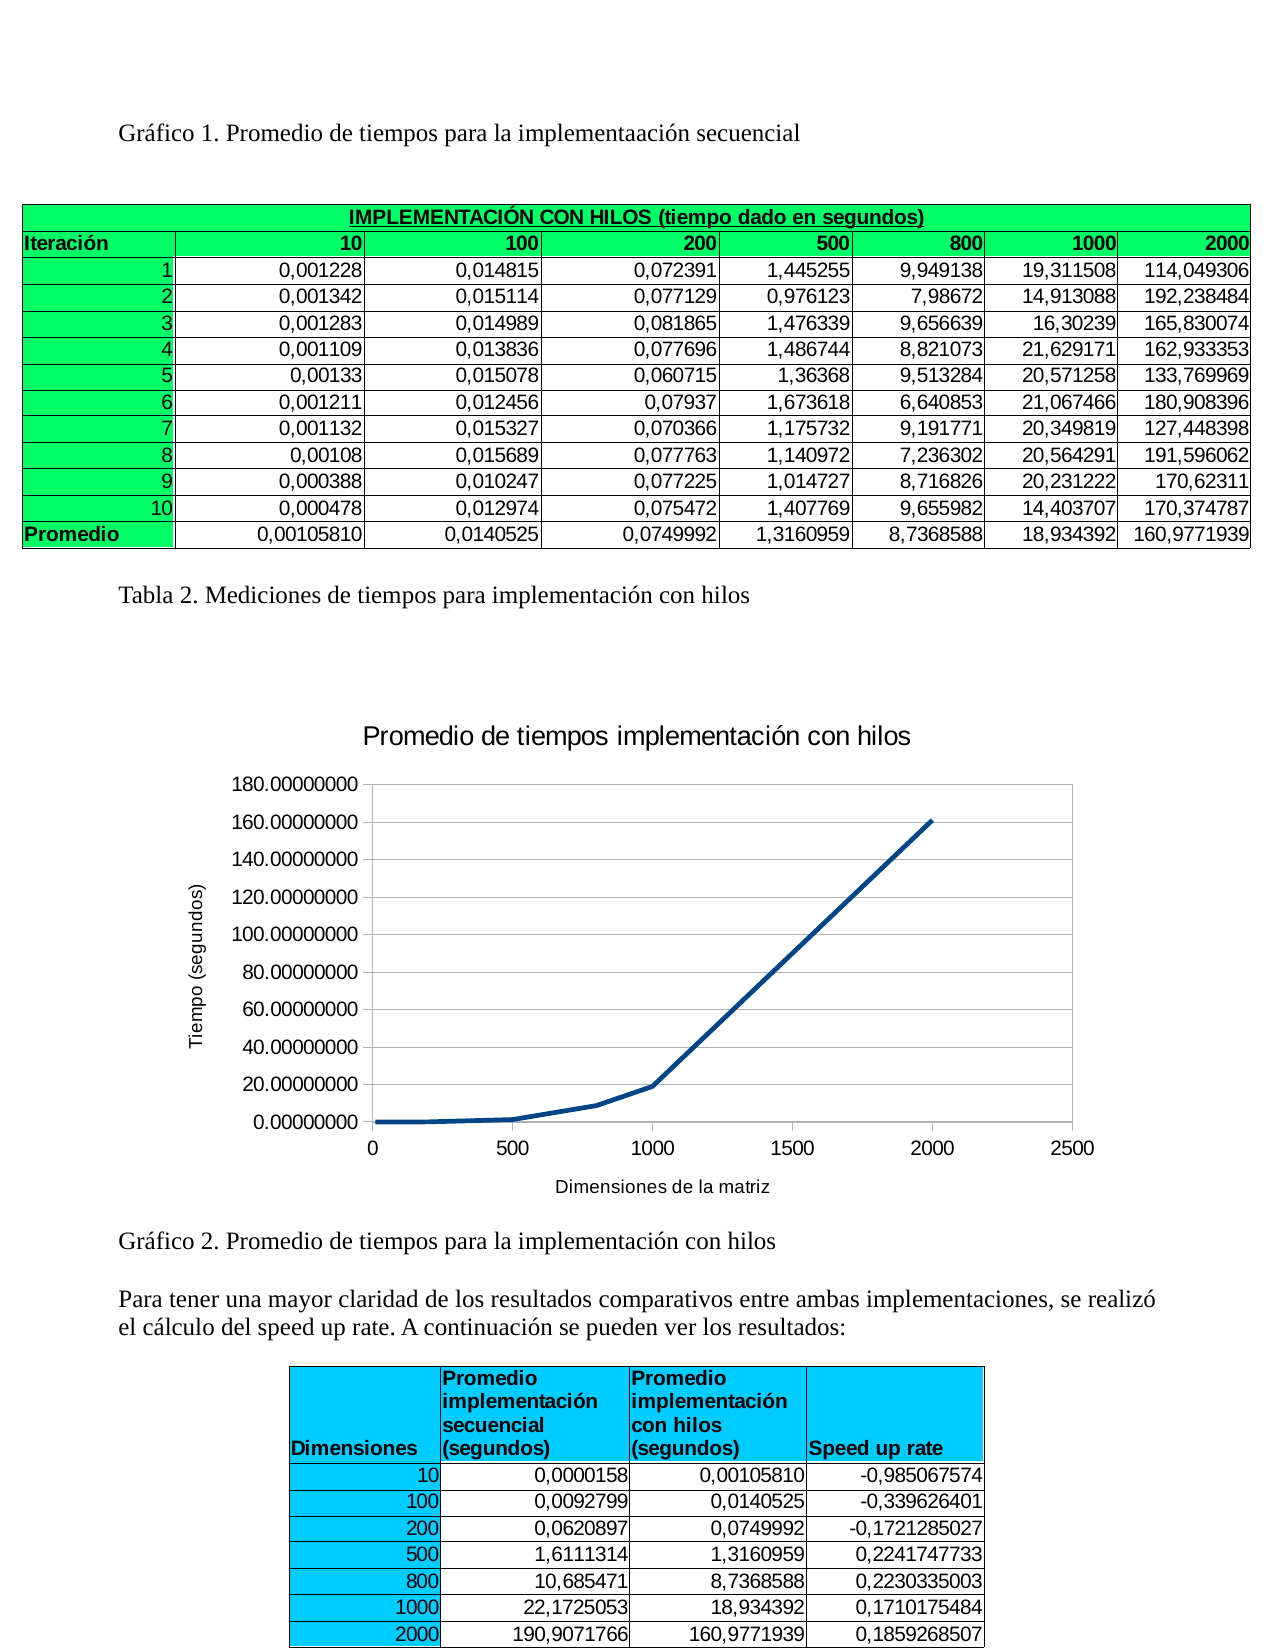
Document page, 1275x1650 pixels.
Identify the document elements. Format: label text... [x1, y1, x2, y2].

text Para tener una mayor claridad de los resultados comparativos entre ambas implementaciones, se realizó el cálculo del speed up rate. A continuación se pueden ver los resultados: [118, 1284, 1157, 1341]
text Tabla 2. Mediciones de tiempos para implementación con hilos [118, 580, 1157, 608]
text Gráfico 1. Promedio de tiempos para la implementaación secuencial [118, 118, 1157, 147]
text Gráfico 2. Promedio de tiempos para la implementación con hilos [118, 695, 1157, 1255]
